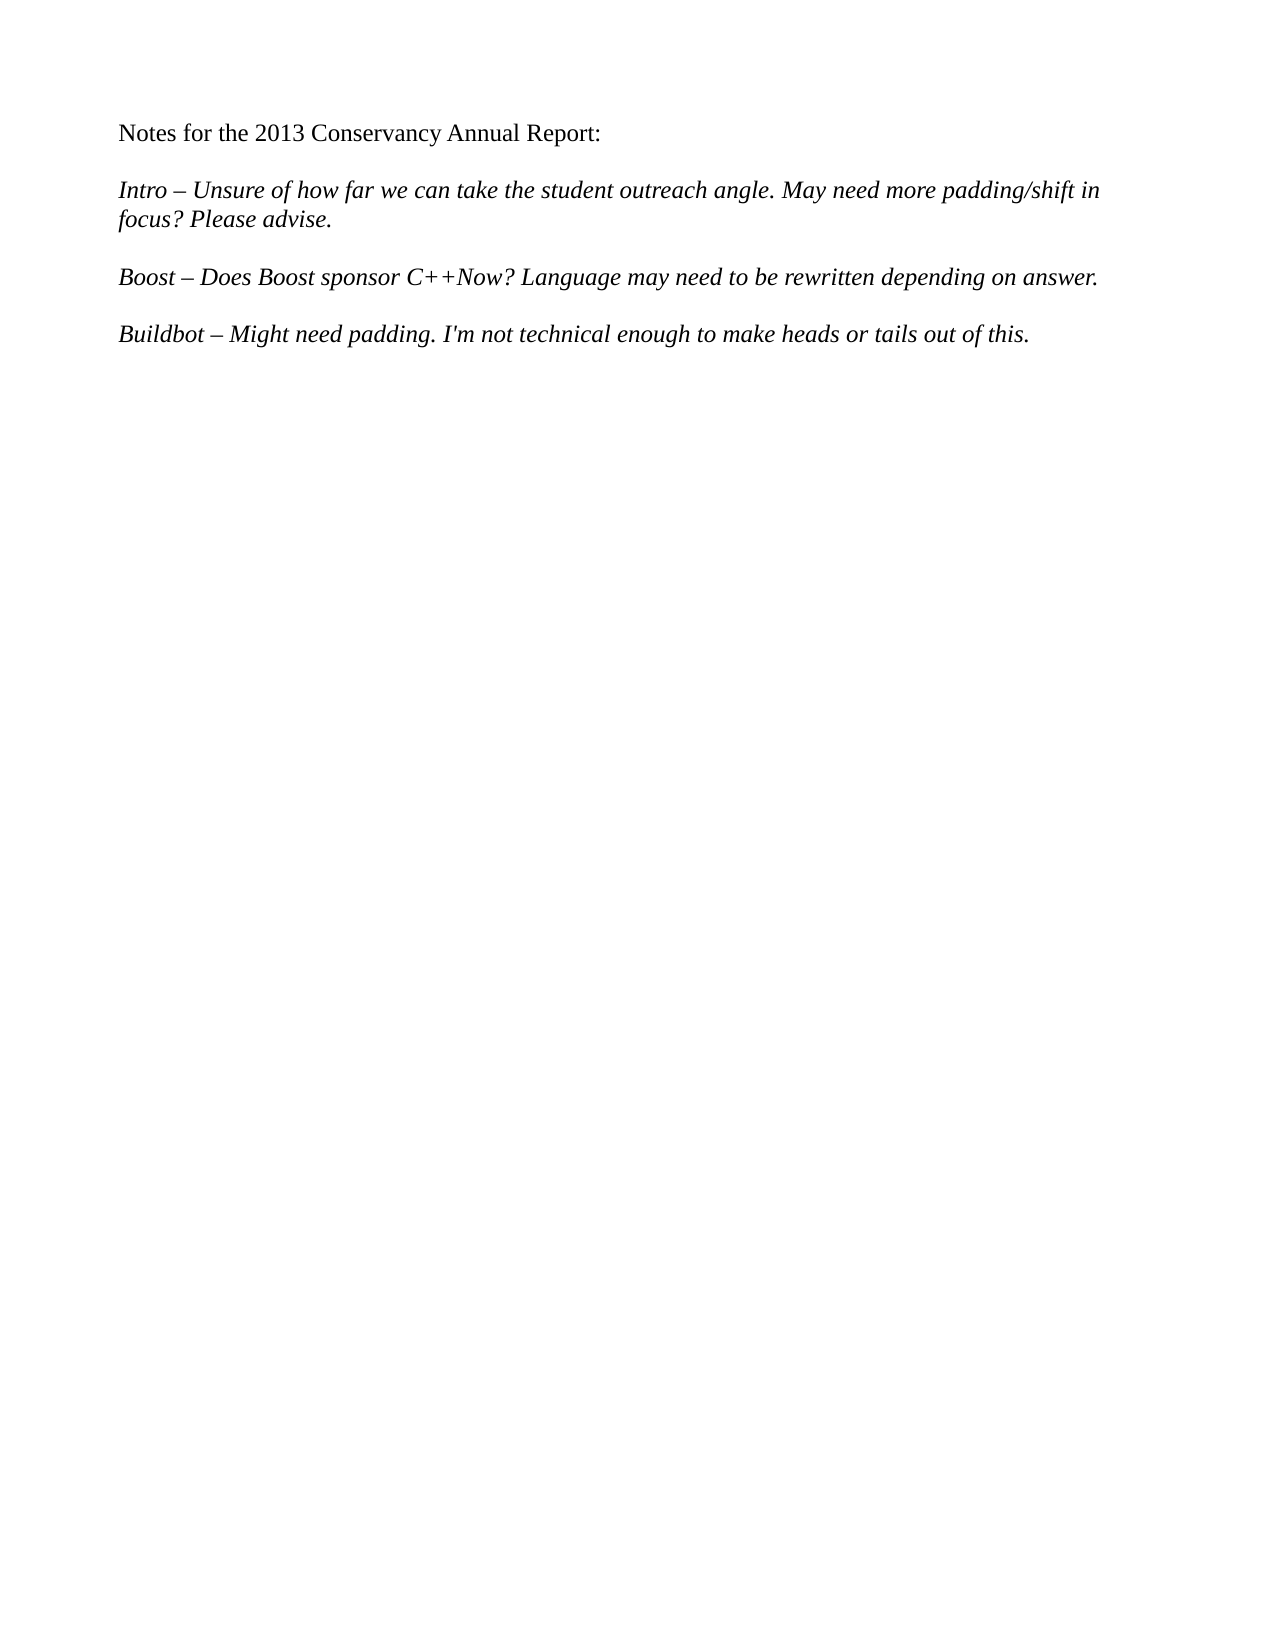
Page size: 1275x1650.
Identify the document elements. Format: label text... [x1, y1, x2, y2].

text Intro – Unsure of how far we can take the student outreach angle. May need more padding/shift in focus? Please advise. [118, 176, 1157, 233]
text Boost – Does Boost sponsor C++Now? Language may need to be rewritten depending on answer. [118, 262, 1157, 291]
text Buildbot – Might need padding. I'm not technical enough to make heads or tails out of this. [118, 319, 1157, 348]
text Notes for the 2013 Conservancy Annual Report: [118, 118, 1157, 147]
